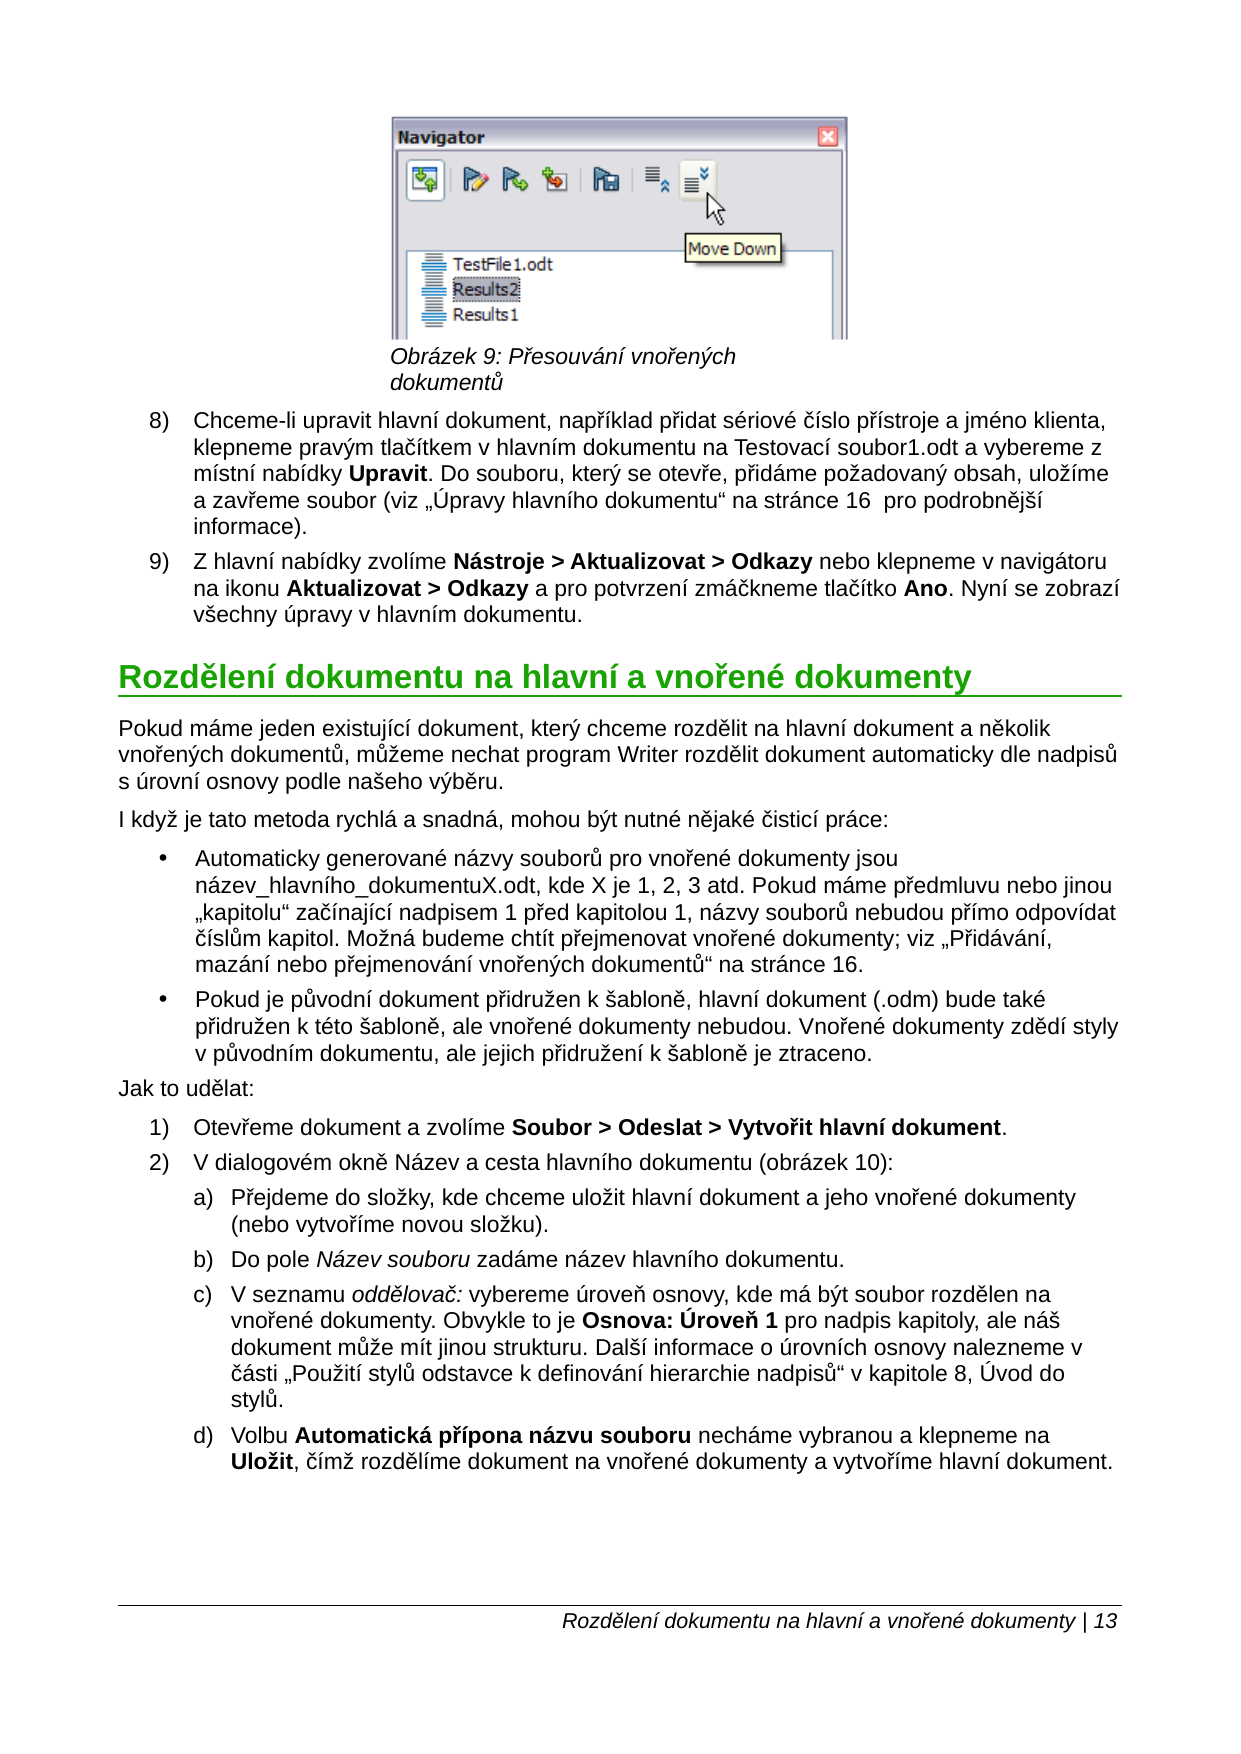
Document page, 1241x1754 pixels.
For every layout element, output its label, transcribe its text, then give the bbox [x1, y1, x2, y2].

text Obrázek 9: Přesouvání vnořených dokumentů [390, 343, 851, 396]
list I když je tato metoda rychlá a snadná, mohou být nutné nějaké čisticí práce: [118, 806, 1122, 833]
list Z hlavní nabídky zvolíme Nástroje > Aktualizovat > Odkazy nebo klepneme v navigátoru na ikonu Aktualizovat > Odkazy a pro potvrzení zmáčkneme tlačítko Ano. Nyní se zobrazí všechny úpravy v hlavním dokumentu. [169, 548, 1122, 627]
list Pokud je původní dokument přidružen k šabloně, hlavní dokument (.odm) bude také přidružen k této šabloně, ale vnořené dokumenty nebudou. Vnořené dokumenty zdědí styly v původním dokumentu, ale jejich přidružení k šabloně je ztraceno. [156, 986, 1122, 1066]
list V seznamu oddělovač: vybereme úroveň osnovy, kde má být soubor rozdělen na vnořené dokumenty. Obvykle to je Osnova: Úroveň 1 pro nadpis kapitoly, ale náš dokument může mít jinou strukturu. Další informace o úrovních osnovy nalezneme v části „Použití stylů odstavce k definování hierarchie nadpisů“ v kapitole 8, Úvod do stylů. [193, 1281, 1122, 1413]
list V dialogovém okně Název a cesta hlavního dokumentu (obrázek 10): [169, 1149, 1122, 1175]
list Do pole Název souboru zadáme název hlavního dokumentu. [193, 1246, 1122, 1272]
list Přejdeme do složky, kde chceme uložit hlavní dokument a jeho vnořené dokumenty (nebo vytvoříme novou složku). [193, 1184, 1122, 1237]
subtitle Rozdělení dokumentu na hlavní a vnořené dokumenty [118, 657, 1122, 695]
list Jak to udělat: [118, 1075, 1122, 1101]
list Volbu Automatická přípona názvu souboru necháme vybranou a klepneme na Uložit, čímž rozdělíme dokument na vnořené dokumenty a vytvoříme hlavní dokument. [193, 1422, 1122, 1474]
list Chceme-li upravit hlavní dokument, například přidat sériové číslo přístroje a jméno klienta, klepneme pravým tlačítkem v hlavním dokumentu na Testovací soubor1.odt a vybereme z místní nabídky Upravit. Do souboru, který se otevře, přidáme požadovaný obsah, uložíme a zavřeme soubor (viz „Úpravy hlavního dokumentu“ na stránce 15 pro podrobnější informace). [169, 407, 1122, 539]
picture [389, 114, 851, 343]
list Automaticky generované názvy souborů pro vnořené dokumenty jsou název_hlavního_dokumentuX.odt, kde X je 1, 2, 3 atd. Pokud máme předmluvu nebo jinou „kapitolu“ začínající nadpisem 1 před kapitolou 1, názvy souborů nebudou přímo odpovídat číslům kapitol. Možná budeme chtít přejmenovat vnořené dokumenty; viz „Přidávání, mazání nebo přejmenování vnořených dokumentů“ na stránce 15. [156, 845, 1122, 978]
text Pokud máme jeden existující dokument, který chceme rozdělit na hlavní dokument a několik vnořených dokumentů, můžeme nechat program Writer rozdělit dokument automaticky dle nadpisů s úrovní osnovy podle našeho výběru. [118, 715, 1122, 794]
list Otevřeme dokument a zvolíme Soubor > Odeslat > Vytvořit hlavní dokument. [169, 1114, 1122, 1140]
